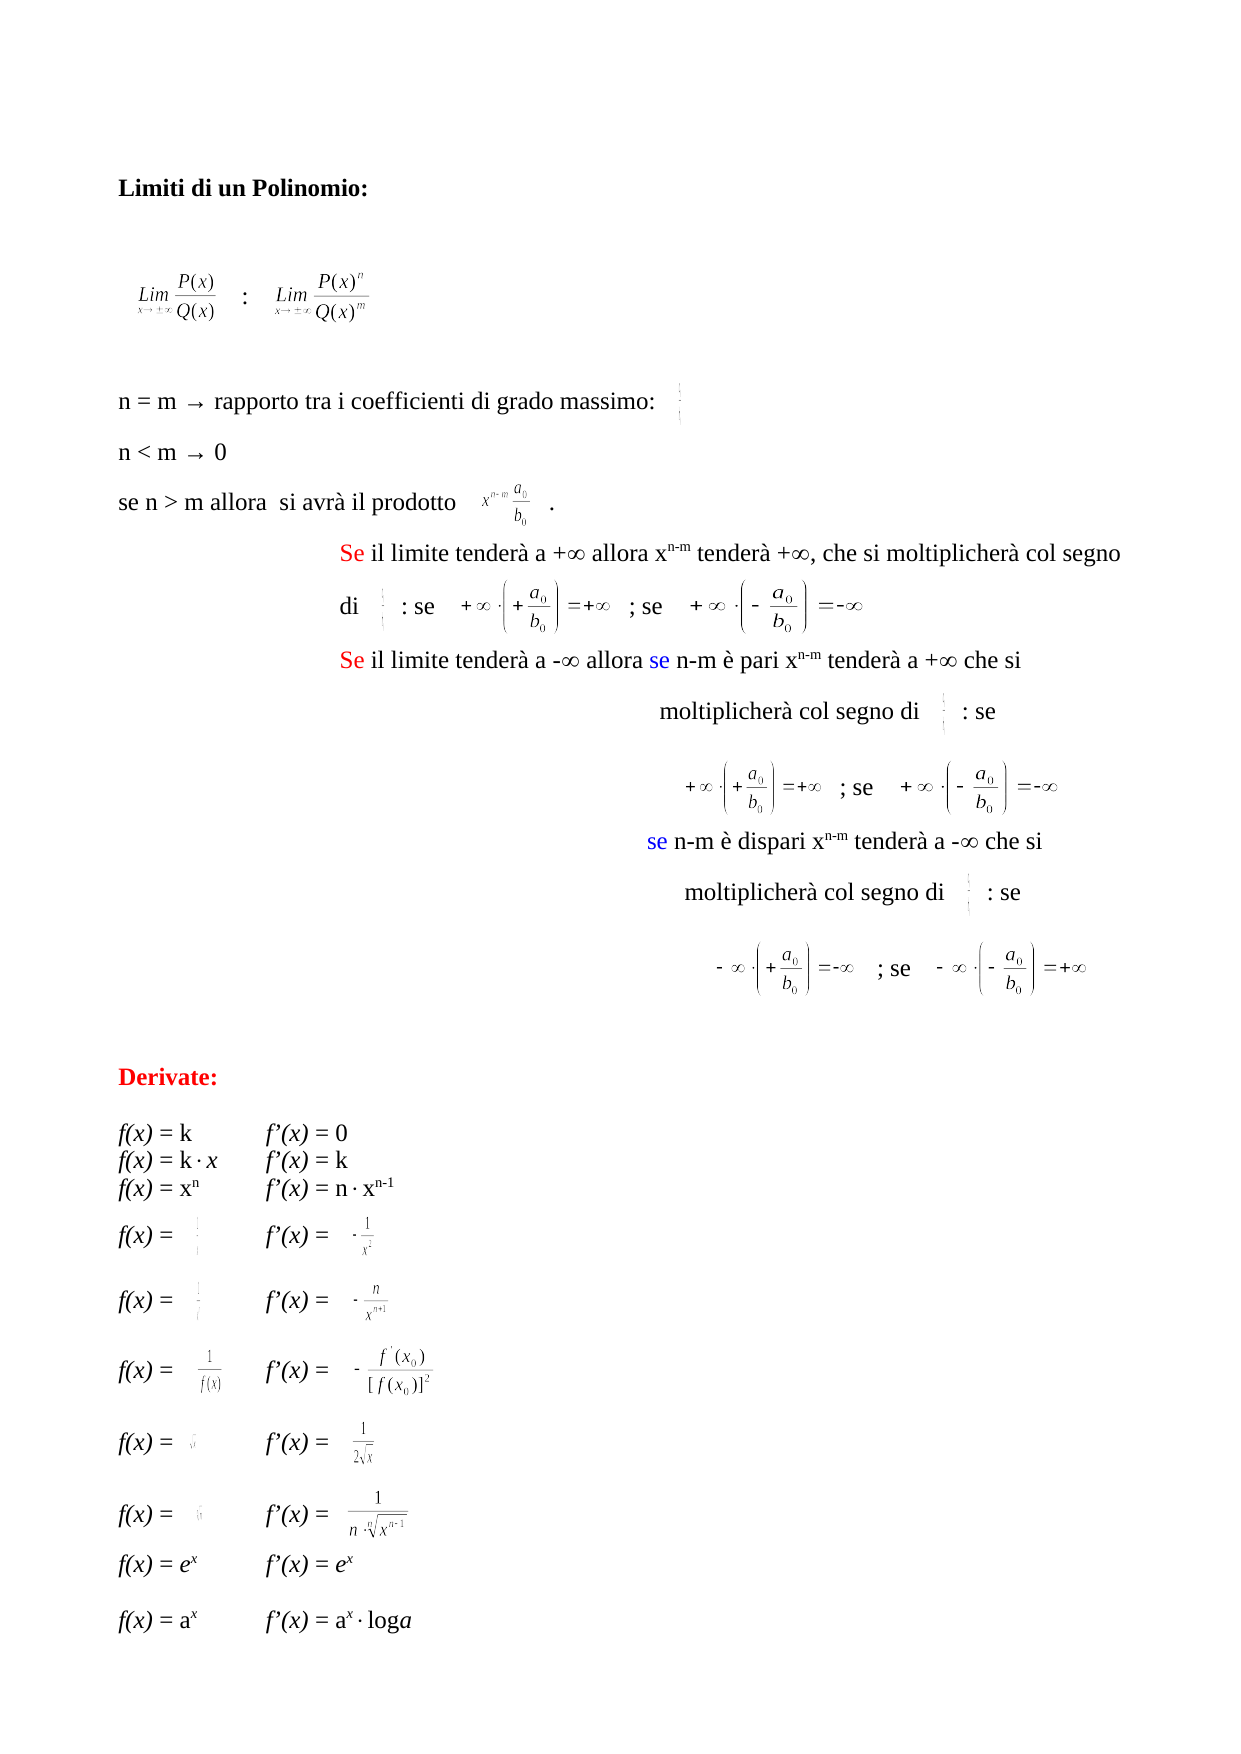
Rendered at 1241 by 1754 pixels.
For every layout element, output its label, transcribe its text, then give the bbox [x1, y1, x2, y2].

text Se il limite tenderà a - allora se n-m è pari xn-m tenderà a + che si [339, 646, 1122, 674]
text : se [962, 674, 1122, 747]
text Derivate: [118, 1063, 1122, 1091]
text [389, 256, 1122, 336]
text [561, 747, 666, 827]
text : se [987, 855, 1122, 928]
text f(x) = k f’(x) = 0 [118, 1119, 1122, 1147]
text f(x) = xn f’(x) = nxn-1 [118, 1174, 1122, 1202]
text f’(x) = [217, 1267, 335, 1332]
text [392, 1408, 1122, 1477]
text f(x) = ex f’(x) = ex [118, 1550, 1122, 1578]
text f’(x) = [215, 1202, 335, 1267]
text [698, 364, 1122, 438]
text se n > m allora si avrà il prodotto [118, 465, 463, 539]
text [428, 1477, 1122, 1550]
text [1105, 928, 1122, 1008]
text [561, 928, 697, 1008]
text moltiplicherà col segno di [561, 855, 951, 928]
text [453, 1332, 1122, 1408]
text Se il limite tenderà a + allora xn-m tenderà +, che si moltiplicherà col segno di : se ; se [339, 539, 1122, 646]
text f(x) = f’(x) = [118, 1477, 329, 1550]
text n < m → 0 [118, 438, 1122, 465]
text . [549, 465, 1122, 539]
text Limiti di un Polinomio: [118, 148, 1122, 202]
text f(x) = [118, 1267, 179, 1332]
text [392, 1202, 1122, 1267]
text se n-m è dispari xn-m tenderà a - che si [339, 827, 1122, 855]
text ; se [839, 747, 880, 827]
text [1082, 747, 1122, 827]
text f(x) = f’(x) = [118, 1408, 335, 1477]
text moltiplicherà col segno di [561, 674, 926, 747]
text : [118, 256, 254, 336]
text ; se [877, 928, 917, 1008]
text n = m → rapporto tra i coefficienti di grado massimo: [118, 364, 662, 438]
text f(x) = [118, 1202, 179, 1267]
text f(x) = f’(x) = [118, 1332, 335, 1408]
text f(x) = ax f’(x) = axloga [118, 1606, 1122, 1633]
text f(x) = kx f’(x) = k [118, 1147, 1122, 1174]
text [407, 1267, 1122, 1332]
